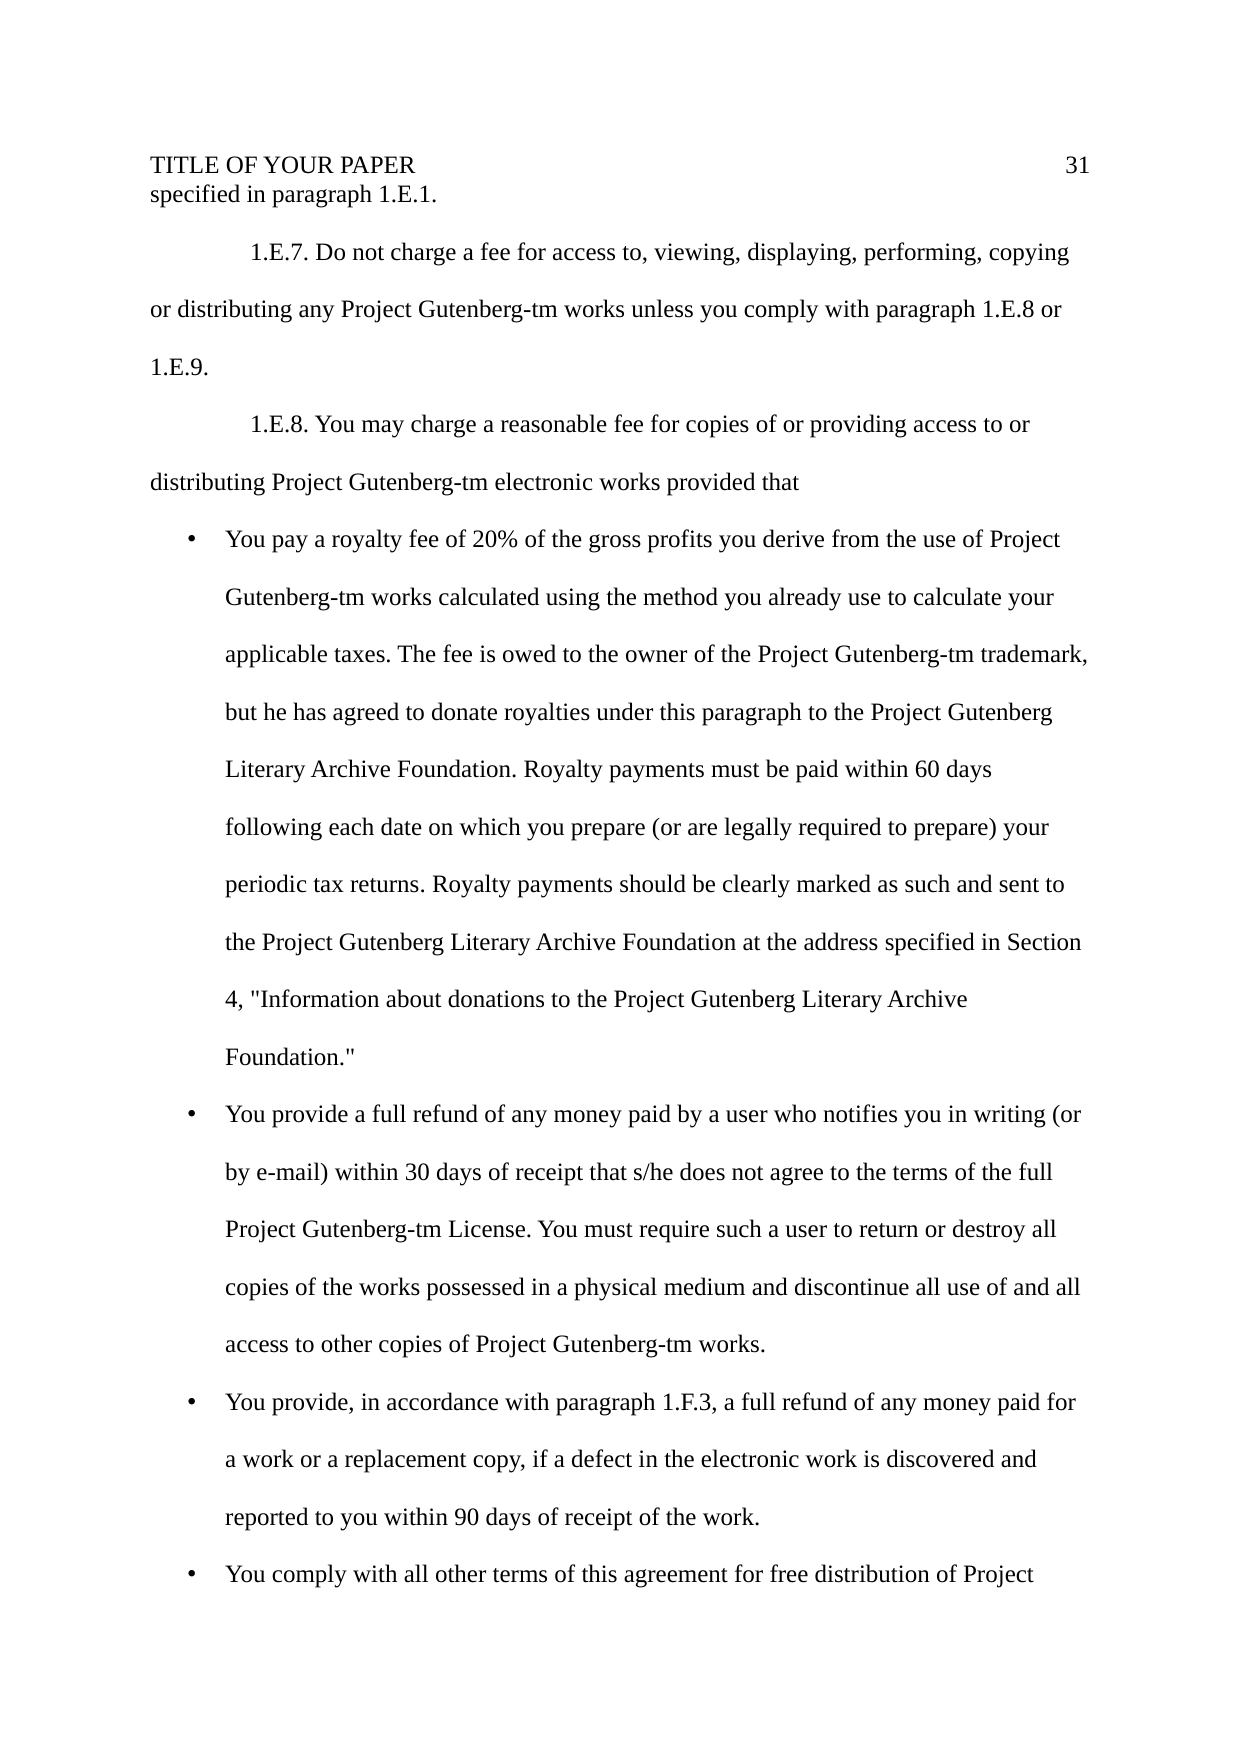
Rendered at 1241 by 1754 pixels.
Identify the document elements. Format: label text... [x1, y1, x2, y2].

list You comply with all other terms of this agreement for free distribution of Project [187, 1559, 1090, 1588]
list You pay a royalty fee of 20% of the gross profits you derive from the use of Project Gutenberg-tm works calculated using the method you already use to calculate your applicable taxes. The fee is owed to the owner of the Project Gutenberg-tm trademark, but he has agreed to donate royalties under this paragraph to the Project Gutenberg Literary Archive Foundation. Royalty payments must be paid within 60 days following each date on which you prepare (or are legally required to prepare) your periodic tax returns. Royalty payments should be clearly marked as such and sent to the Project Gutenberg Literary Archive Foundation at the address specified in Section 4, "Information about donations to the Project Gutenberg Literary Archive Foundation." [187, 524, 1090, 1071]
text specified in paragraph 1.E.1. [150, 179, 1090, 208]
text 1.E.8. You may charge a reasonable fee for copies of or providing access to or distributing Project Gutenberg-tm electronic works provided that [150, 409, 1090, 496]
list You provide a full refund of any money paid by a user who notifies you in writing (or by e-mail) within 30 days of receipt that s/he does not agree to the terms of the full Project Gutenberg-tm License. You must require such a user to return or destroy all copies of the works possessed in a physical medium and discontinue all use of and all access to other copies of Project Gutenberg-tm works. [187, 1099, 1090, 1358]
text 1.E.7. Do not charge a fee for access to, viewing, displaying, performing, copying or distributing any Project Gutenberg-tm works unless you comply with paragraph 1.E.8 or 1.E.9. [150, 237, 1090, 381]
list You provide, in accordance with paragraph 1.F.3, a full refund of any money paid for a work or a replacement copy, if a defect in the electronic work is discovered and reported to you within 90 days of receipt of the work. [187, 1387, 1090, 1531]
